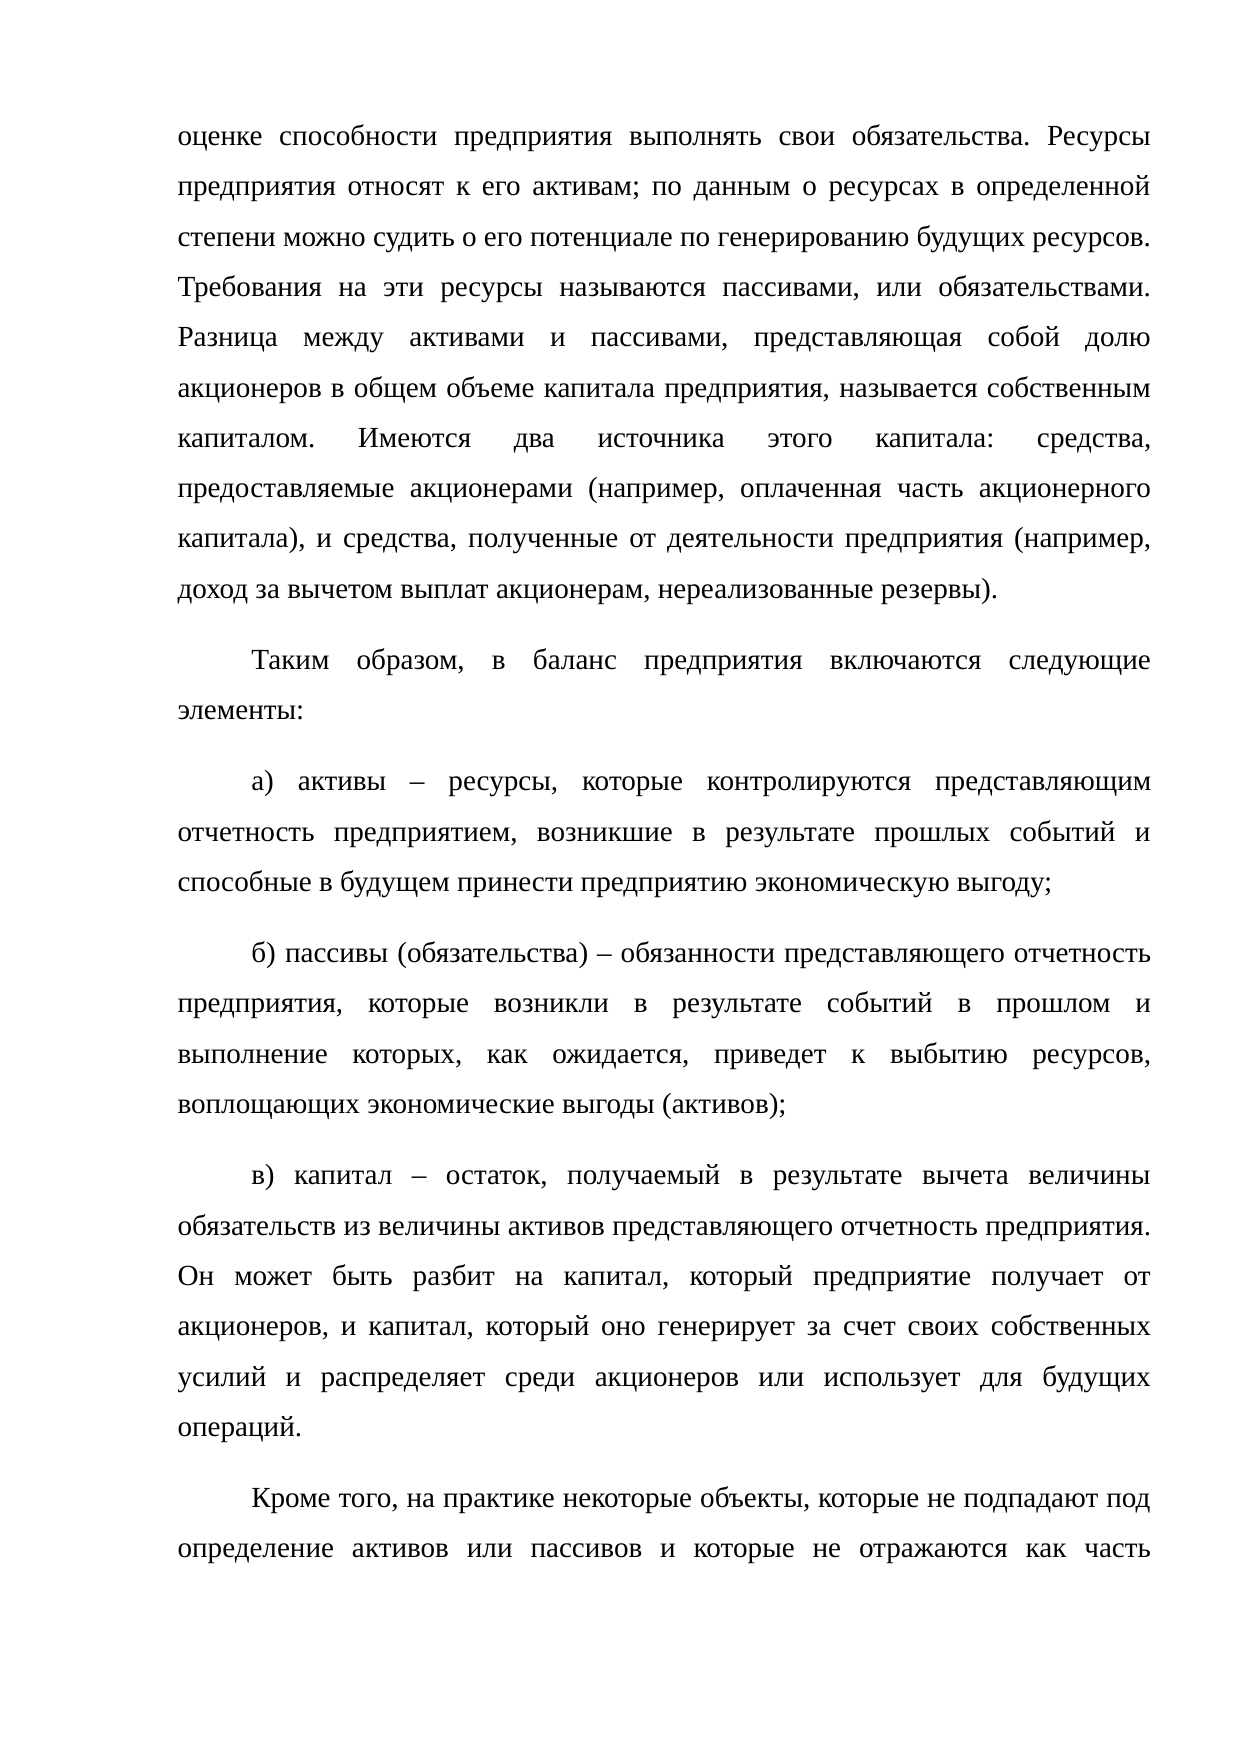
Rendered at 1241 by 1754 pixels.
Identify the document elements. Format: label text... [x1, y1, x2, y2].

text Кроме того, на практике некоторые объекты, которые не подпадают под определение активов или пассивов и которые не отражаются как часть [177, 1480, 1152, 1564]
text а) активы – ресурсы, которые контролируются представляющим отчетность предприятием, возникшие в результате прошлых событий и способные в будущем принести предприятию экономическую выгоду; [177, 763, 1152, 898]
text в) капитал – остаток, получаемый в результате вычета величины обязательств из величины активов представляющего отчетность предприятия. Он может быть разбит на капитал, который предприятие получает от акционеров, и капитал, который оно генерирует за счет своих собственных усилий и распределяет среди акционеров или использует для будущих операций. [177, 1157, 1152, 1442]
text Таким образом, в баланс предприятия включаются следующие элементы: [177, 642, 1152, 726]
text оценке способности предприятия выполнять свои обязательства. Ресурсы предприятия относят к его активам; по данным о ресурсах в определенной степени можно судить о его потенциале по генерированию будущих ресурсов. Требования на эти ресурсы называются пассивами, или обязательствами. Разница между активами и пассивами, представляющая собой долю акционеров в общем объеме капитала предприятия, называется собственным капиталом. Имеются два источника этого капитала: средства, предоставляемые акционерами (например, оплаченная часть акционерного капитала), и средства, полученные от деятельности предприятия (например, доход за вычетом выплат акционерам, нереализованные резервы). [177, 118, 1152, 604]
text б) пассивы (обязательства) – обязанности представляющего отчетность предприятия, которые возникли в результате событий в прошлом и выполнение которых, как ожидается, приведет к выбытию ресурсов, воплощающих экономические выгоды (активов); [177, 935, 1152, 1120]
